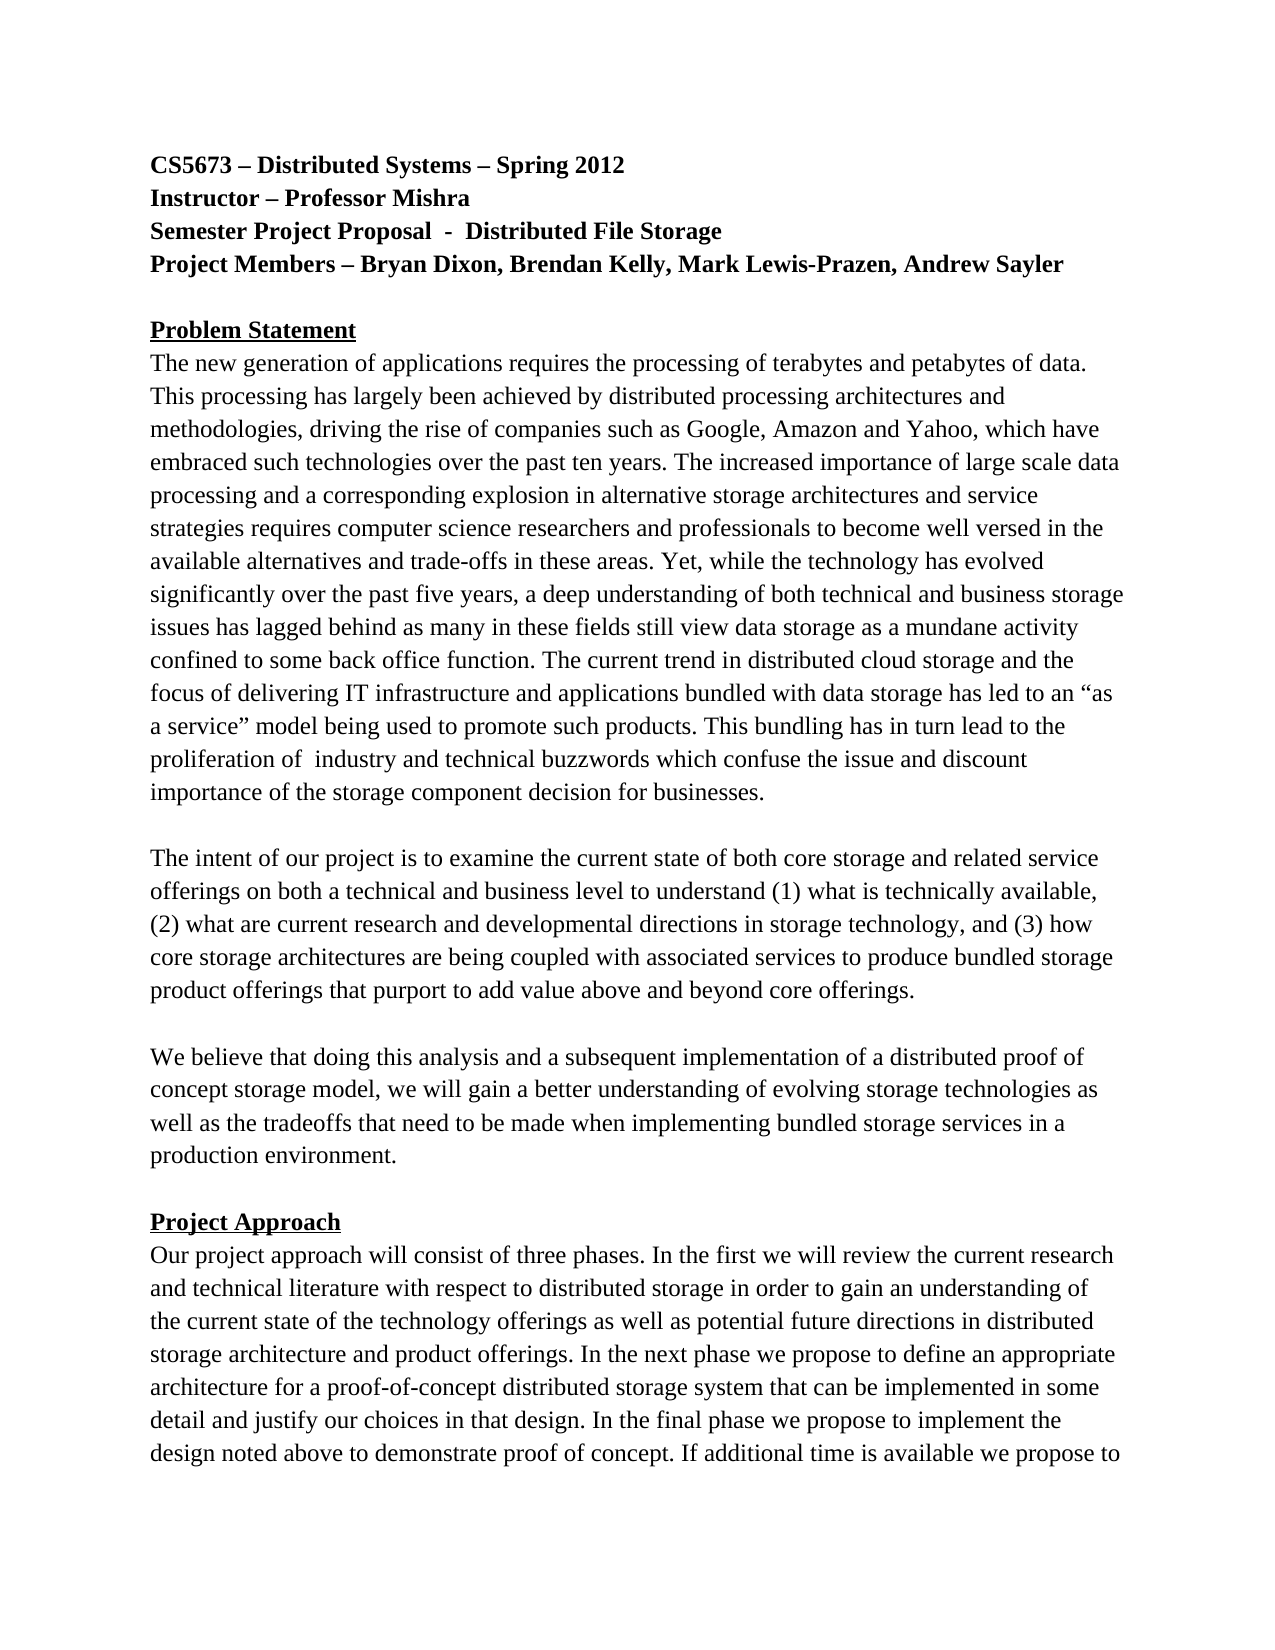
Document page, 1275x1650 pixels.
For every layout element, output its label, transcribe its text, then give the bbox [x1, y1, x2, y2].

text Semester Project Proposal - Distributed File Storage [150, 216, 1125, 245]
text Instructor – Professor Mishra [150, 183, 1125, 212]
text We believe that doing this analysis and a subsequent implementation of a distributed proof of concept storage model, we will gain a better understanding of evolving storage technologies as well as the tradeoffs that need to be made when implementing bundled storage services in a production environment. [150, 1042, 1125, 1169]
text Our project approach will consist of three phases. In the first we will review the current research and technical literature with respect to distributed storage in order to gain an understanding of the current state of the technology offerings as well as potential future directions in distributed storage architecture and product offerings. In the next phase we propose to define an appropriate architecture for a proof-of-concept distributed storage system that can be implemented in some detail and justify our choices in that design. In the final phase we propose to implement the design noted above to demonstrate proof of concept. If additional time is available we propose to [150, 1240, 1125, 1467]
text Problem Statement [150, 315, 1125, 344]
text The new generation of applications requires the processing of terabytes and petabytes of data. This processing has largely been achieved by distributed processing architectures and methodologies, driving the rise of companies such as Google, Amazon and Yahoo, which have embraced such technologies over the past ten years. The increased importance of large scale data processing and a corresponding explosion in alternative storage architectures and service strategies requires computer science researchers and professionals to become well versed in the available alternatives and trade-offs in these areas. Yet, while the technology has evolved significantly over the past five years, a deep understanding of both technical and business storage issues has lagged behind as many in these fields still view data storage as a mundane activity confined to some back office function. The current trend in distributed cloud storage and the focus of delivering IT infrastructure and applications bundled with data storage has led to an “as a service” model being used to promote such products. This bundling has in turn lead to the proliferation of industry and technical buzzwords which confuse the issue and discount importance of the storage component decision for businesses. [150, 348, 1125, 806]
text CS5673 – Distributed Systems – Spring 2012 [150, 150, 1125, 179]
text Project Approach [150, 1207, 1125, 1235]
text Project Members – Bryan Dixon, Brendan Kelly, Mark Lewis-Prazen, Andrew Sayler [150, 249, 1125, 278]
text The intent of our project is to examine the current state of both core storage and related service offerings on both a technical and business level to understand (1) what is technically available, (2) what are current research and developmental directions in storage technology, and (3) how core storage architectures are being coupled with associated services to produce bundled storage product offerings that purport to add value above and beyond core offerings. [150, 843, 1125, 1004]
